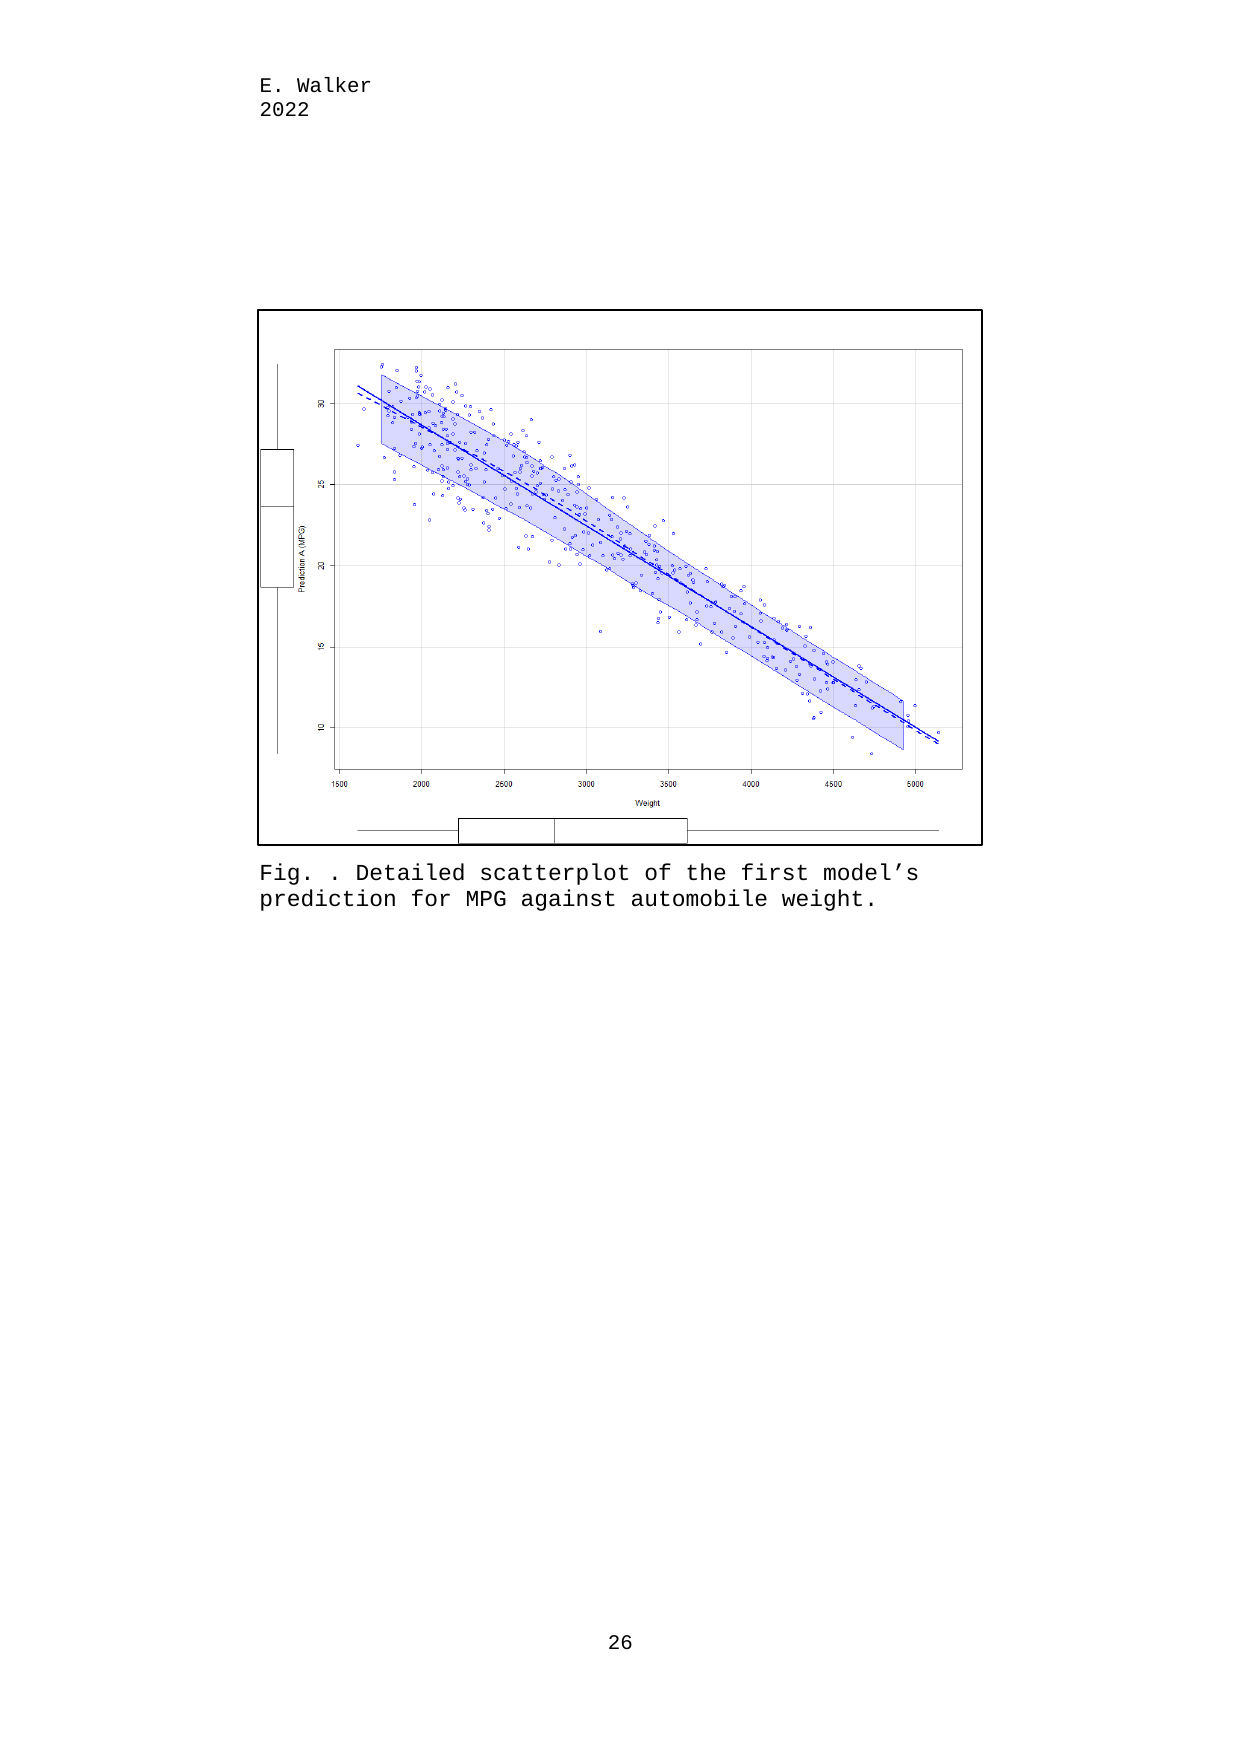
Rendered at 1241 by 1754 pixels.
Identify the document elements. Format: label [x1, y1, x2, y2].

picture [259, 311, 981, 844]
